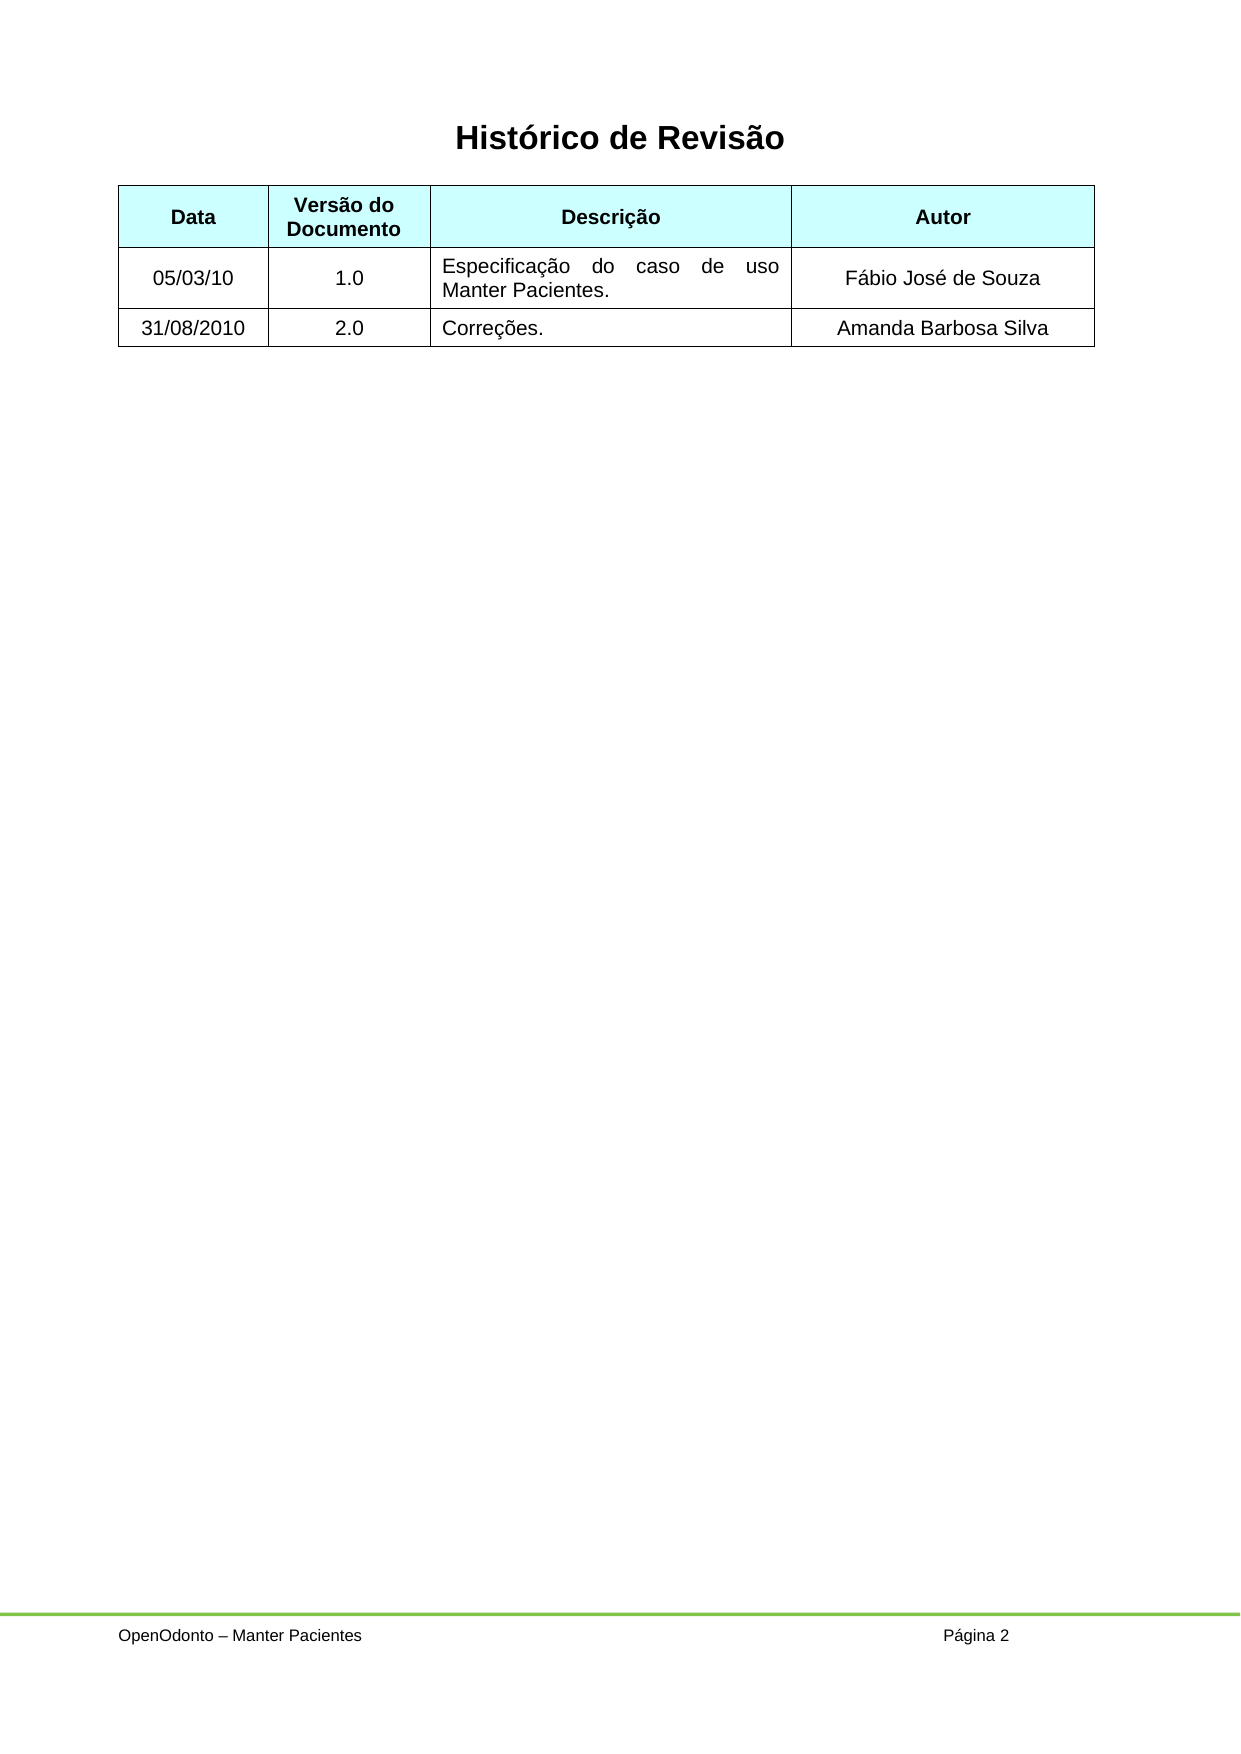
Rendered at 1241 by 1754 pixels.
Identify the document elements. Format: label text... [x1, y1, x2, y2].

table_cell 2.0 [269, 309, 430, 346]
table_header Autor [792, 186, 1094, 247]
table_cell Fábio José de Souza [792, 248, 1094, 308]
table_cell Especificação do caso de uso Manter Pacientes. [431, 248, 791, 308]
title Histórico de Revisão [118, 118, 1122, 157]
table_cell 1.0 [269, 248, 430, 308]
table_cell 03/05/10 [119, 248, 268, 308]
table_header Data [119, 186, 268, 247]
table_header Descrição [431, 186, 791, 247]
table_header Versão do Documento [269, 186, 430, 247]
table_cell Amanda Barbosa Silva [792, 309, 1094, 346]
table_cell Correções. [431, 309, 791, 346]
table_cell 31/08/2010 [119, 309, 268, 346]
